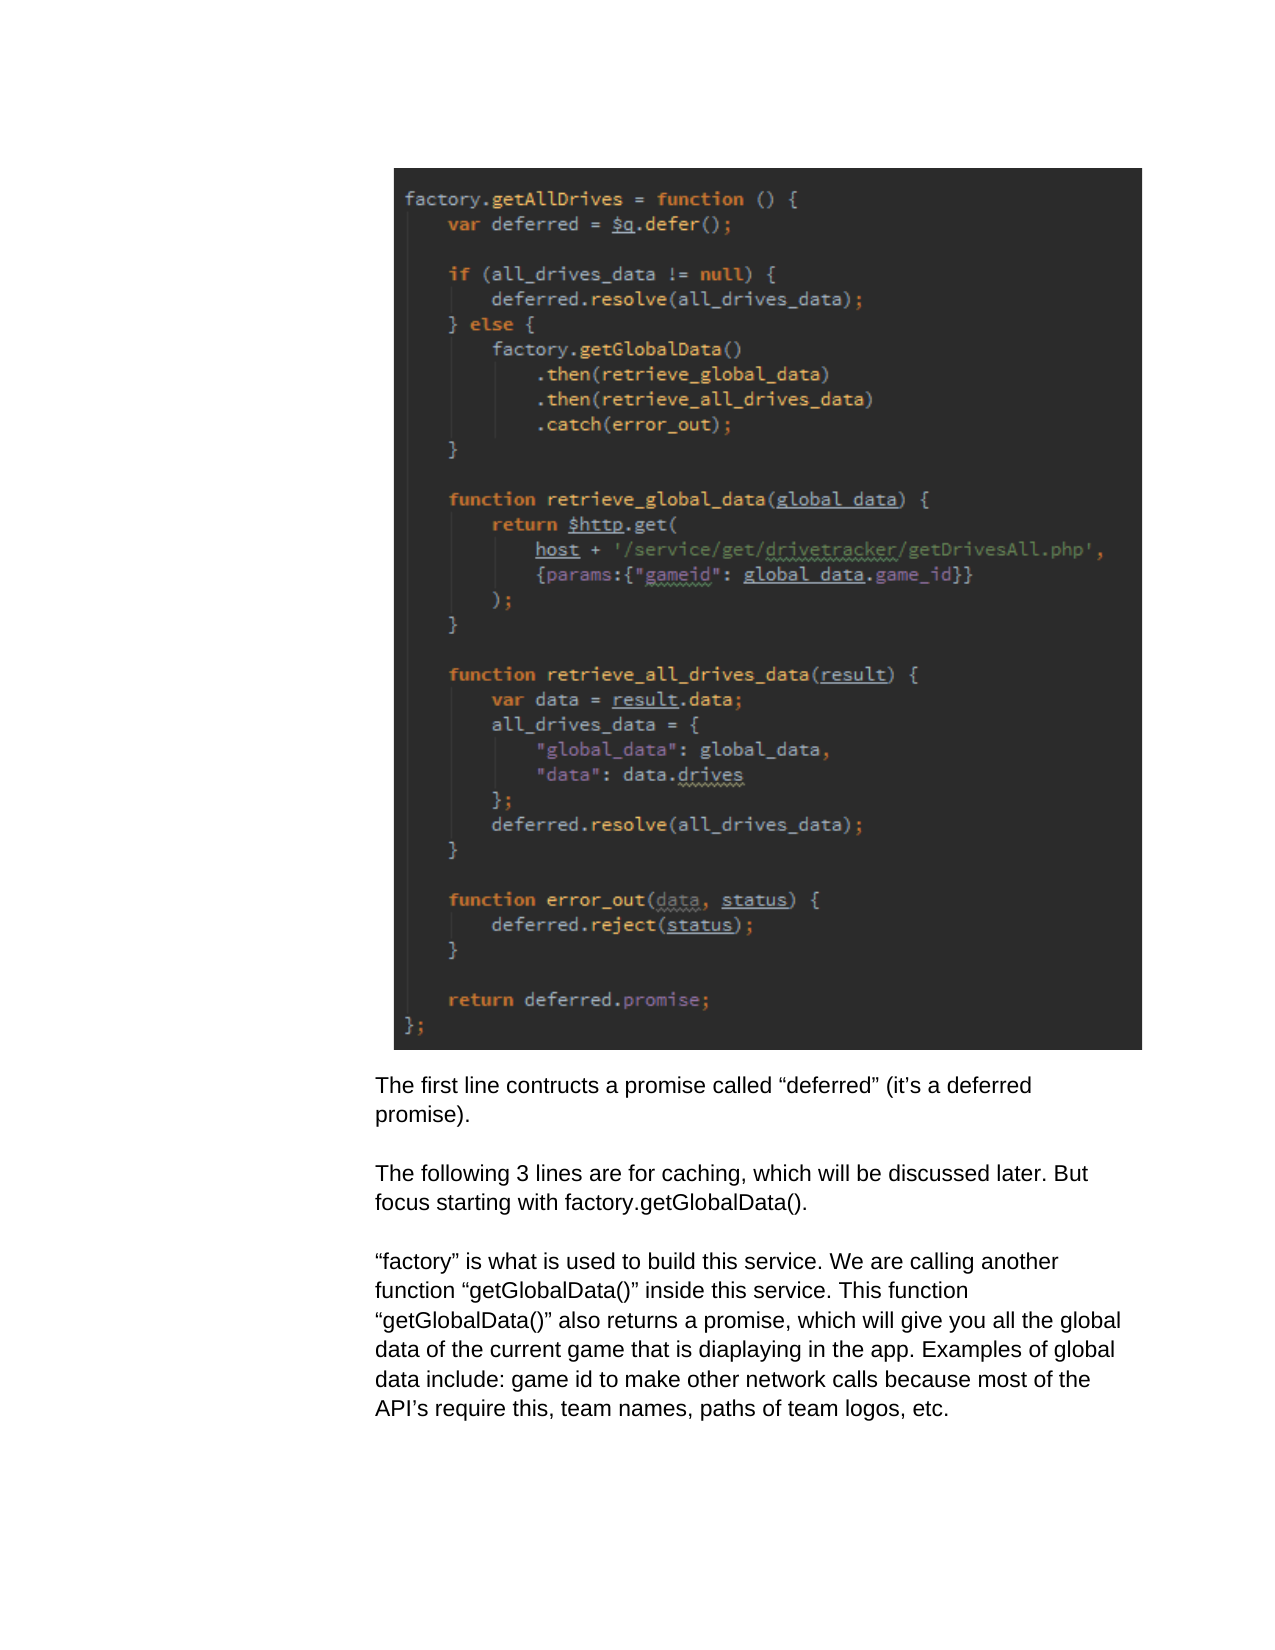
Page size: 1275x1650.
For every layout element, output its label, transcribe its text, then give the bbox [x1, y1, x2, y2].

text “factory” is what is used to build this service. We are calling another function “getGlobalData()” inside this service. This function “getGlobalData()” also returns a promise, which will give you all the global data of the current game that is diaplaying in the app. Examples of global data include: game id to make other network calls because most of the API’s require this, team names, paths of team logos, etc. [375, 1249, 1125, 1421]
text The first line contructs a promise called “deferred” (it’s a deferred promise). [375, 1072, 1125, 1127]
text The following 3 lines are for caching, which will be discussed later. But focus starting with factory.getGlobalData(). [375, 1161, 1125, 1216]
picture [393, 168, 1143, 1050]
